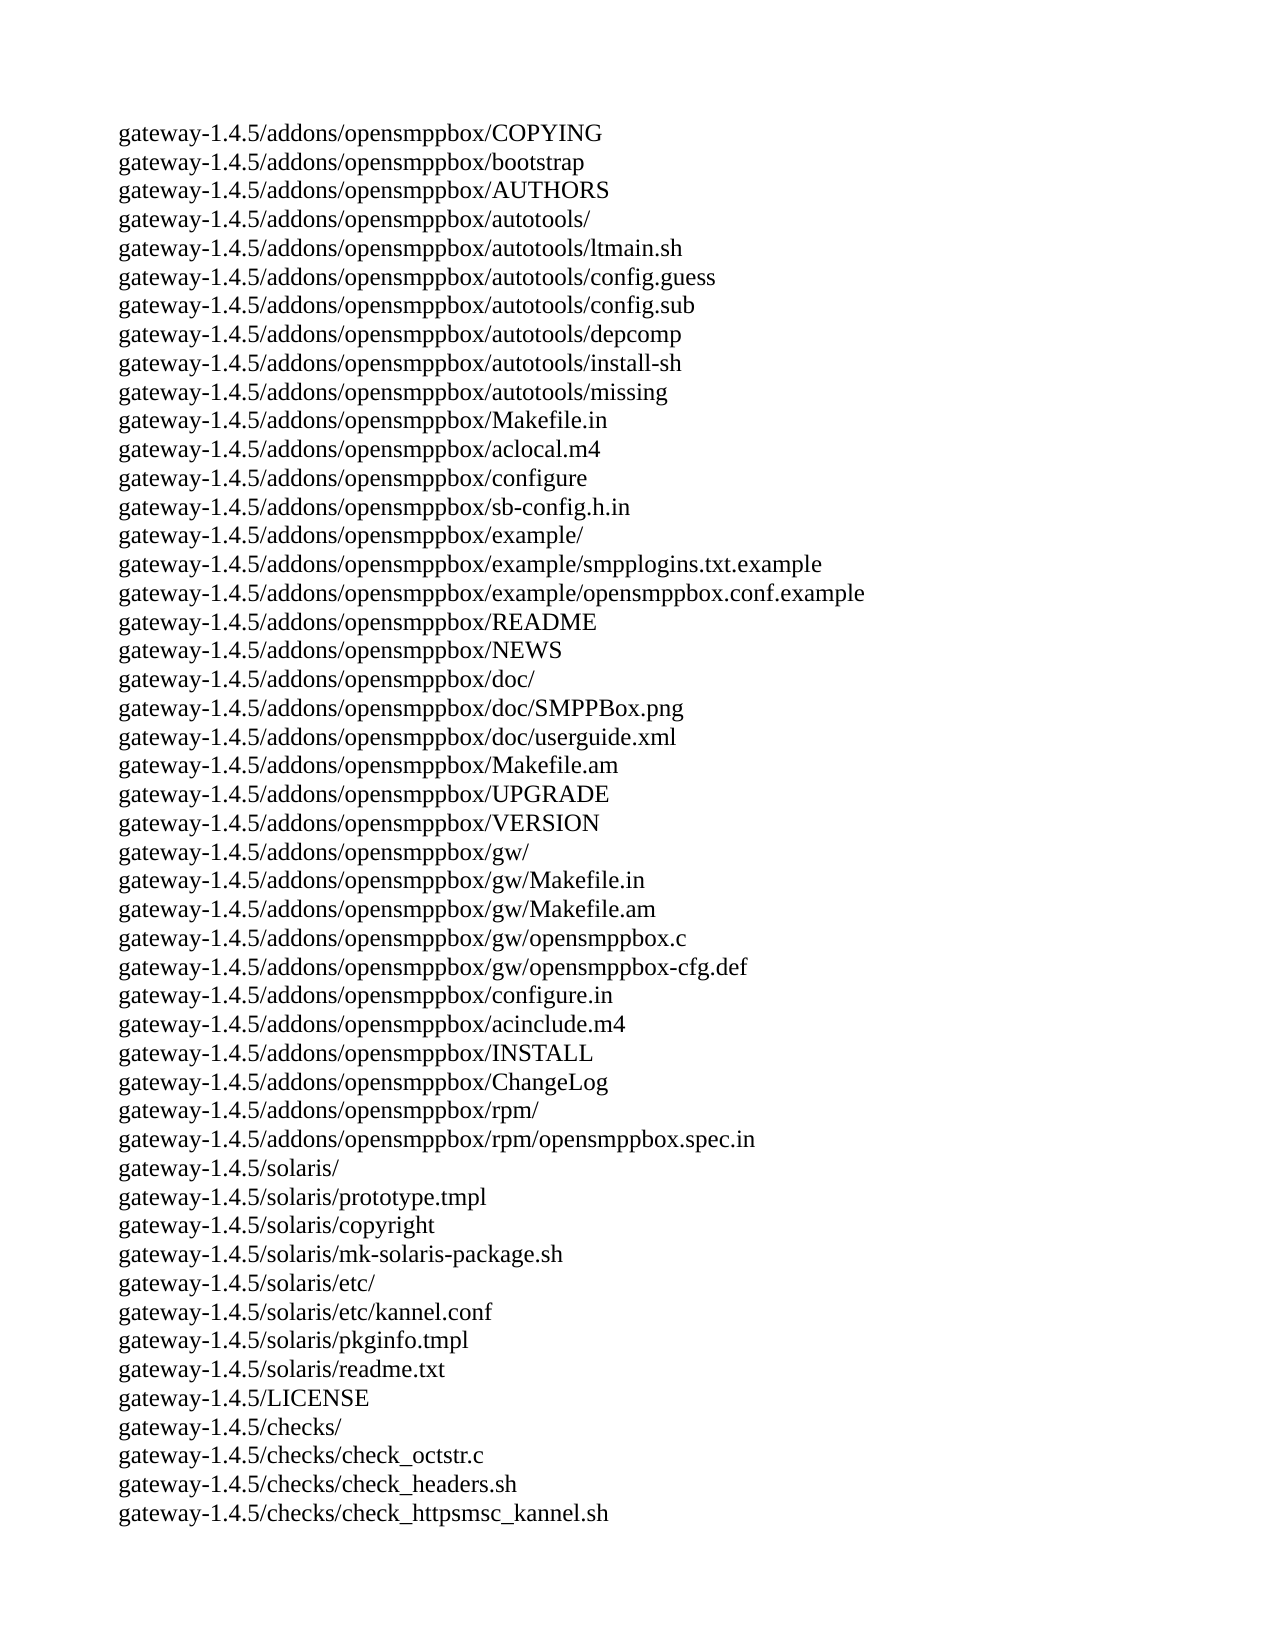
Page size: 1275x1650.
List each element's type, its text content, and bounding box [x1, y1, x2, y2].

text gateway-1.4.5/addons/opensmppbox/doc/ [118, 664, 1157, 693]
text gateway-1.4.5/addons/opensmppbox/gw/opensmppbox.c [118, 923, 1157, 952]
text gateway-1.4.5/addons/opensmppbox/gw/ [118, 837, 1157, 866]
text gateway-1.4.5/addons/opensmppbox/rpm/ [118, 1096, 1157, 1124]
text gateway-1.4.5/checks/check_headers.sh [118, 1469, 1157, 1498]
text gateway-1.4.5/addons/opensmppbox/README [118, 607, 1157, 636]
text gateway-1.4.5/checks/ [118, 1412, 1157, 1441]
text gateway-1.4.5/addons/opensmppbox/gw/Makefile.in [118, 866, 1157, 894]
text gateway-1.4.5/solaris/readme.txt [118, 1354, 1157, 1383]
text gateway-1.4.5/addons/opensmppbox/rpm/opensmppbox.spec.in [118, 1124, 1157, 1153]
text gateway-1.4.5/addons/opensmppbox/gw/opensmppbox-cfg.def [118, 952, 1157, 981]
text gateway-1.4.5/LICENSE [118, 1383, 1157, 1412]
text gateway-1.4.5/addons/opensmppbox/Makefile.in [118, 406, 1157, 434]
text gateway-1.4.5/addons/opensmppbox/gw/Makefile.am [118, 894, 1157, 923]
text gateway-1.4.5/addons/opensmppbox/bootstrap [118, 147, 1157, 176]
text gateway-1.4.5/addons/opensmppbox/doc/SMPPBox.png [118, 693, 1157, 722]
text gateway-1.4.5/solaris/prototype.tmpl [118, 1182, 1157, 1211]
text gateway-1.4.5/addons/opensmppbox/UPGRADE [118, 779, 1157, 808]
text gateway-1.4.5/addons/opensmppbox/example/smpplogins.txt.example [118, 549, 1157, 578]
text gateway-1.4.5/addons/opensmppbox/autotools/install-sh [118, 348, 1157, 377]
text gateway-1.4.5/addons/opensmppbox/Makefile.am [118, 751, 1157, 779]
text gateway-1.4.5/solaris/etc/ [118, 1268, 1157, 1297]
text gateway-1.4.5/addons/opensmppbox/COPYING [118, 118, 1157, 147]
text gateway-1.4.5/addons/opensmppbox/NEWS [118, 636, 1157, 664]
text gateway-1.4.5/addons/opensmppbox/example/opensmppbox.conf.example [118, 578, 1157, 607]
text gateway-1.4.5/addons/opensmppbox/example/ [118, 521, 1157, 549]
text gateway-1.4.5/checks/check_httpsmsc_kannel.sh [118, 1498, 1157, 1527]
text gateway-1.4.5/solaris/copyright [118, 1211, 1157, 1239]
text gateway-1.4.5/solaris/mk-solaris-package.sh [118, 1239, 1157, 1268]
text gateway-1.4.5/addons/opensmppbox/autotools/ [118, 204, 1157, 233]
text gateway-1.4.5/addons/opensmppbox/autotools/config.guess [118, 262, 1157, 291]
text gateway-1.4.5/addons/opensmppbox/VERSION [118, 808, 1157, 837]
text gateway-1.4.5/addons/opensmppbox/configure [118, 463, 1157, 492]
text gateway-1.4.5/addons/opensmppbox/doc/userguide.xml [118, 722, 1157, 751]
text gateway-1.4.5/solaris/pkginfo.tmpl [118, 1326, 1157, 1354]
text gateway-1.4.5/addons/opensmppbox/AUTHORS [118, 176, 1157, 204]
text gateway-1.4.5/addons/opensmppbox/autotools/config.sub [118, 291, 1157, 319]
text gateway-1.4.5/addons/opensmppbox/configure.in [118, 981, 1157, 1009]
text gateway-1.4.5/solaris/etc/kannel.conf [118, 1297, 1157, 1326]
text gateway-1.4.5/addons/opensmppbox/aclocal.m4 [118, 434, 1157, 463]
text gateway-1.4.5/addons/opensmppbox/autotools/ltmain.sh [118, 233, 1157, 262]
text gateway-1.4.5/addons/opensmppbox/autotools/depcomp [118, 319, 1157, 348]
text gateway-1.4.5/addons/opensmppbox/acinclude.m4 [118, 1009, 1157, 1038]
text gateway-1.4.5/addons/opensmppbox/INSTALL [118, 1038, 1157, 1067]
text gateway-1.4.5/solaris/ [118, 1153, 1157, 1182]
text gateway-1.4.5/checks/check_octstr.c [118, 1441, 1157, 1469]
text gateway-1.4.5/addons/opensmppbox/sb-config.h.in [118, 492, 1157, 521]
text gateway-1.4.5/addons/opensmppbox/ChangeLog [118, 1067, 1157, 1096]
text gateway-1.4.5/addons/opensmppbox/autotools/missing [118, 377, 1157, 406]
